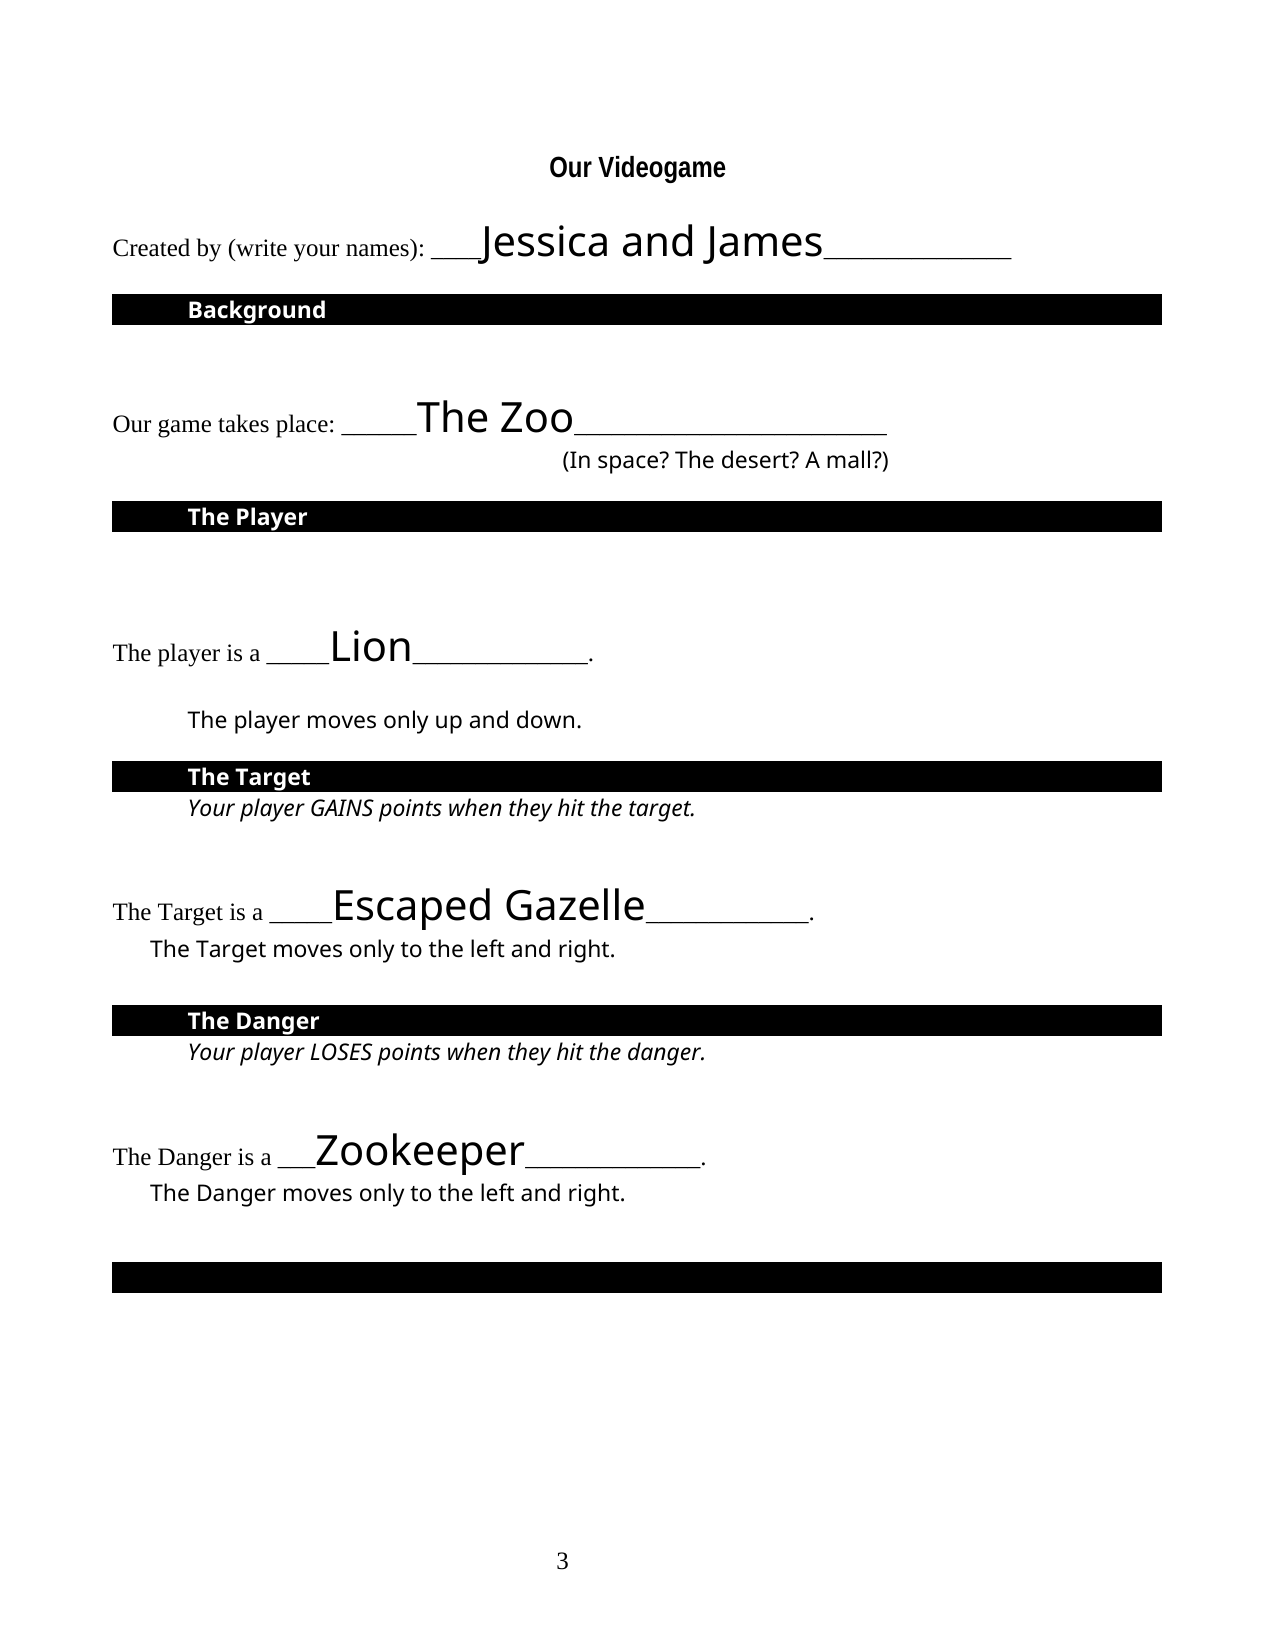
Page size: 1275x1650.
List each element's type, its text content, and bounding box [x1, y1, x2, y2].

text The Target moves only to the left and right. [150, 933, 1162, 964]
list (In space? The desert? A mall?) [150, 444, 1162, 476]
list The player moves only up and down. [150, 673, 1162, 736]
list Your player LOSES points when they hit the danger. [150, 1036, 1162, 1067]
subtitle The Danger [112, 1005, 1162, 1036]
list The Target is a _____Escaped Gazelle_____________. [112, 876, 1162, 933]
subtitle The Target [112, 761, 1162, 792]
subtitle The Player [112, 501, 1162, 532]
list The Danger is a ___Zookeeper______________. [112, 1121, 1162, 1177]
subtitle Our Videogame [112, 150, 1162, 183]
list The player is a _____Lion______________. [112, 616, 1162, 673]
list The Danger moves only to the left and right. [112, 1177, 1162, 1208]
text Created by (write your names): ____Jessica and James_______________ [112, 212, 1162, 269]
text Our game takes place: ______The Zoo_________________________ [112, 388, 1162, 444]
list Your player GAINS points when they hit the target. [150, 792, 1162, 823]
subtitle Background [112, 294, 1162, 325]
